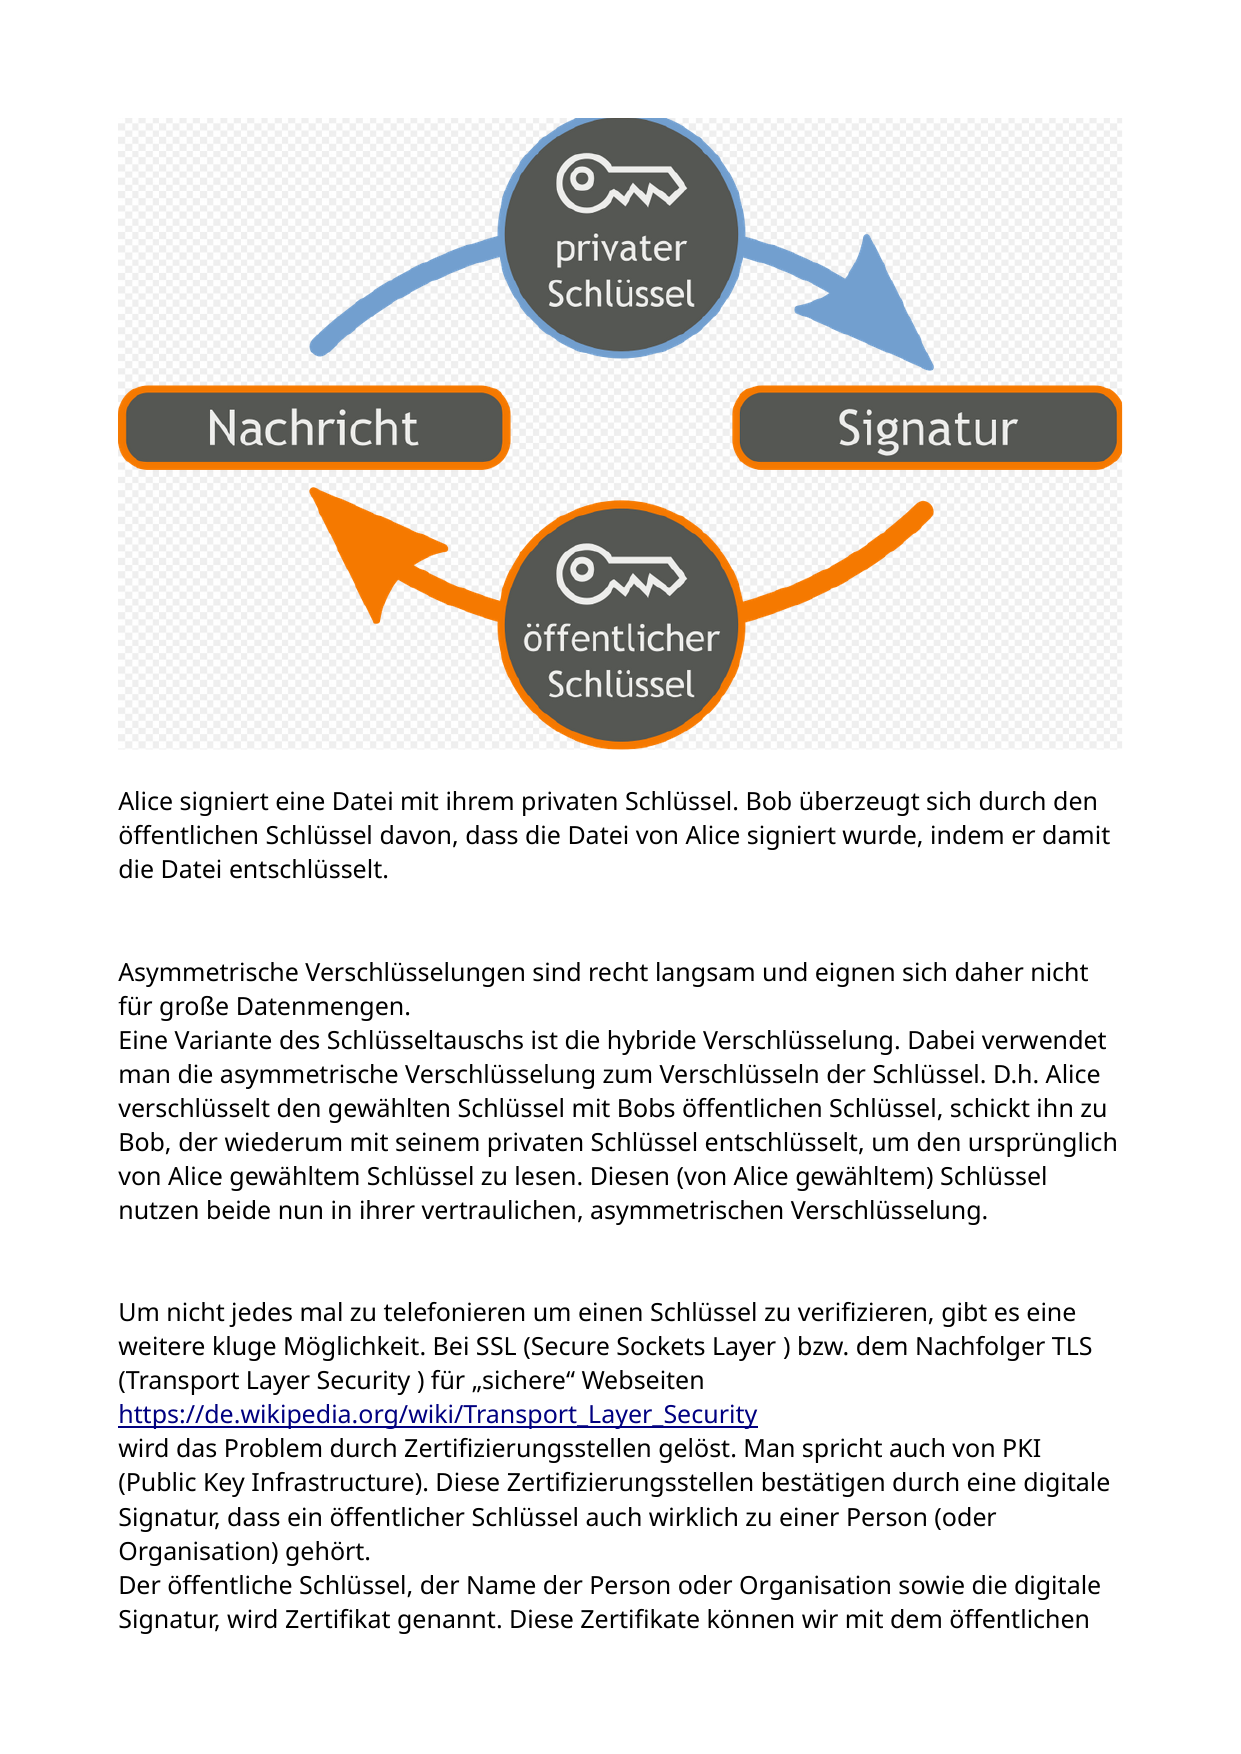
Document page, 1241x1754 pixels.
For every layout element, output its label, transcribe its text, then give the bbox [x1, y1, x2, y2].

text Alice signiert eine Datei mit ihrem privaten Schlüssel. Bob überzeugt sich durch den öffentlichen Schlüssel davon, dass die Datei von Alice signiert wurde, indem er damit die Datei entschlüsselt. Asymmetrische Verschlüsselungen sind recht langsam und eignen sich daher nicht für große Datenmengen. Eine Variante des Schlüsseltauschs ist die hybride Verschlüsselung. Dabei verwendet man die asymmetrische Verschlüsselung zum Verschlüsseln der Schlüssel. D.h. Alice verschlüsselt den gewählten Schlüssel mit Bobs öffentlichen Schlüssel, schickt ihn zu Bob, der wiederum mit seinem privaten Schlüssel entschlüsselt, um den ursprünglich von Alice gewähltem Schlüssel zu lesen. Diesen (von Alice gewähltem) Schlüssel nutzen beide nun in ihrer vertraulichen, asymmetrischen Verschlüsselung. Um nicht jedes mal zu telefonieren um einen Schlüssel zu verifizieren, gibt es eine weitere kluge Möglichkeit. Bei SSL (Secure Sockets Layer ) bzw. dem Nachfolger TLS (Transport Layer Security ) für „sichere“ Webseiten https://de.wikipedia.org/wiki/Transport_Layer_Security wird das Problem durch Zertifizierungsstellen gelöst. Man spricht auch von PKI (Public Key Infrastructure). Diese Zertifizierungsstellen bestätigen durch eine digitale Signatur, dass ein öffentlicher Schlüssel auch wirklich zu einer Person (oder Organisation) gehört. Der öffentliche Schlüssel, der Name der Person oder Organisation sowie die digitale Signatur, wird Zertifikat genannt. Diese Zertifikate können wir mit dem öffentlichen [118, 784, 1122, 1635]
picture [118, 118, 1123, 750]
